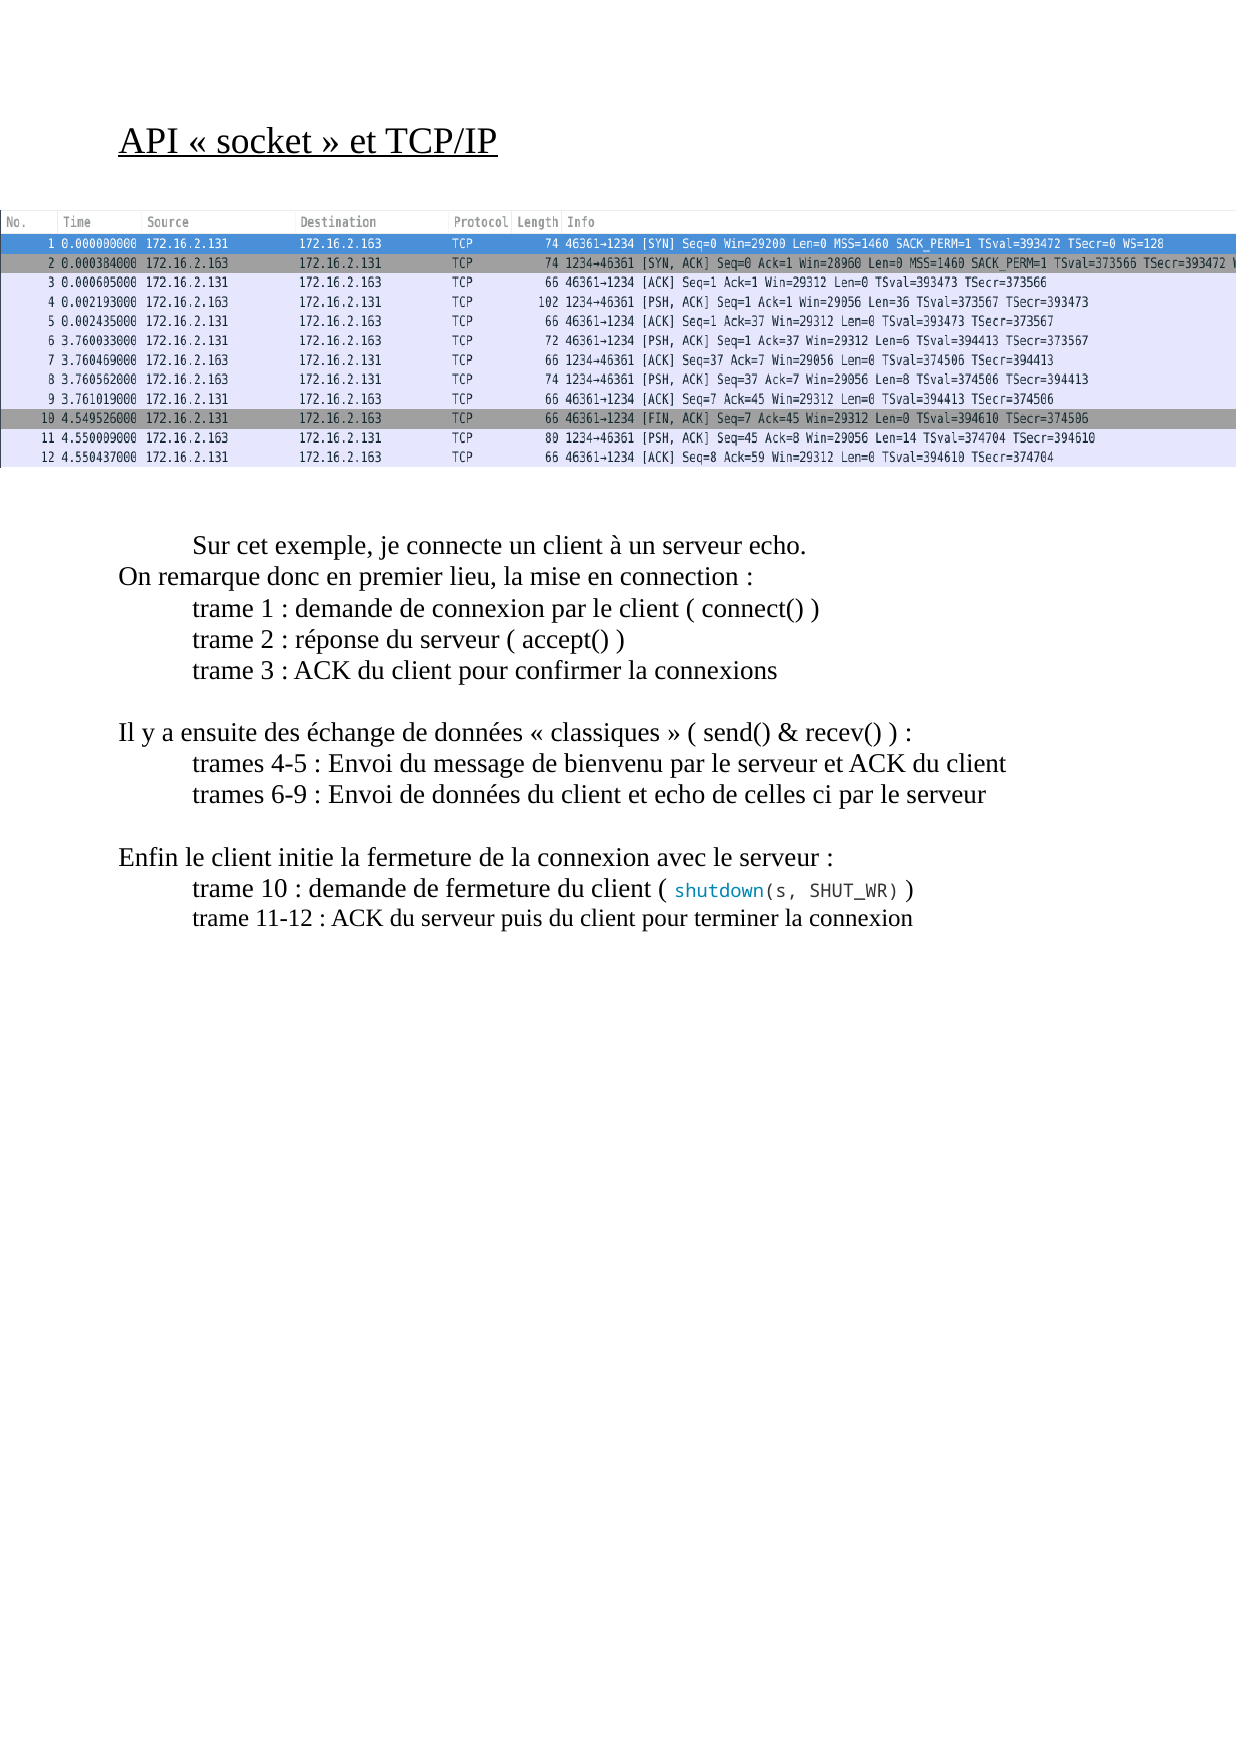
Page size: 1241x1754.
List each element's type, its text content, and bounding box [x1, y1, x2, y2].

text Sur cet exemple, je connecte un client à un serveur echo. [118, 529, 1122, 561]
text trame 11-12 : ACK du serveur puis du client pour terminer la connexion [118, 903, 1122, 932]
text trames 4-5 : Envoi du message de bienvenu par le serveur et ACK du client [118, 747, 1122, 778]
text API « socket » et TCP/IP [118, 118, 1122, 161]
text trame 1 : demande de connexion par le client ( connect() ) [118, 592, 1122, 623]
text trames 6-9 : Envoi de données du client et echo de celles ci par le serveur [118, 778, 1122, 810]
text Enfin le client initie la fermeture de la connexion avec le serveur : [118, 841, 1122, 872]
text trame 10 : demande de fermeture du client ( shutdown(s, SHUT_WR) ) [118, 872, 1122, 903]
text On remarque donc en premier lieu, la mise en connection : [118, 561, 1122, 592]
text Il y a ensuite des échange de données « classiques » ( send() & recev() ) : [118, 716, 1122, 747]
text trame 2 : réponse du serveur ( accept() ) [118, 623, 1122, 654]
text trame 3 : ACK du client pour confirmer la connexions [118, 654, 1122, 685]
